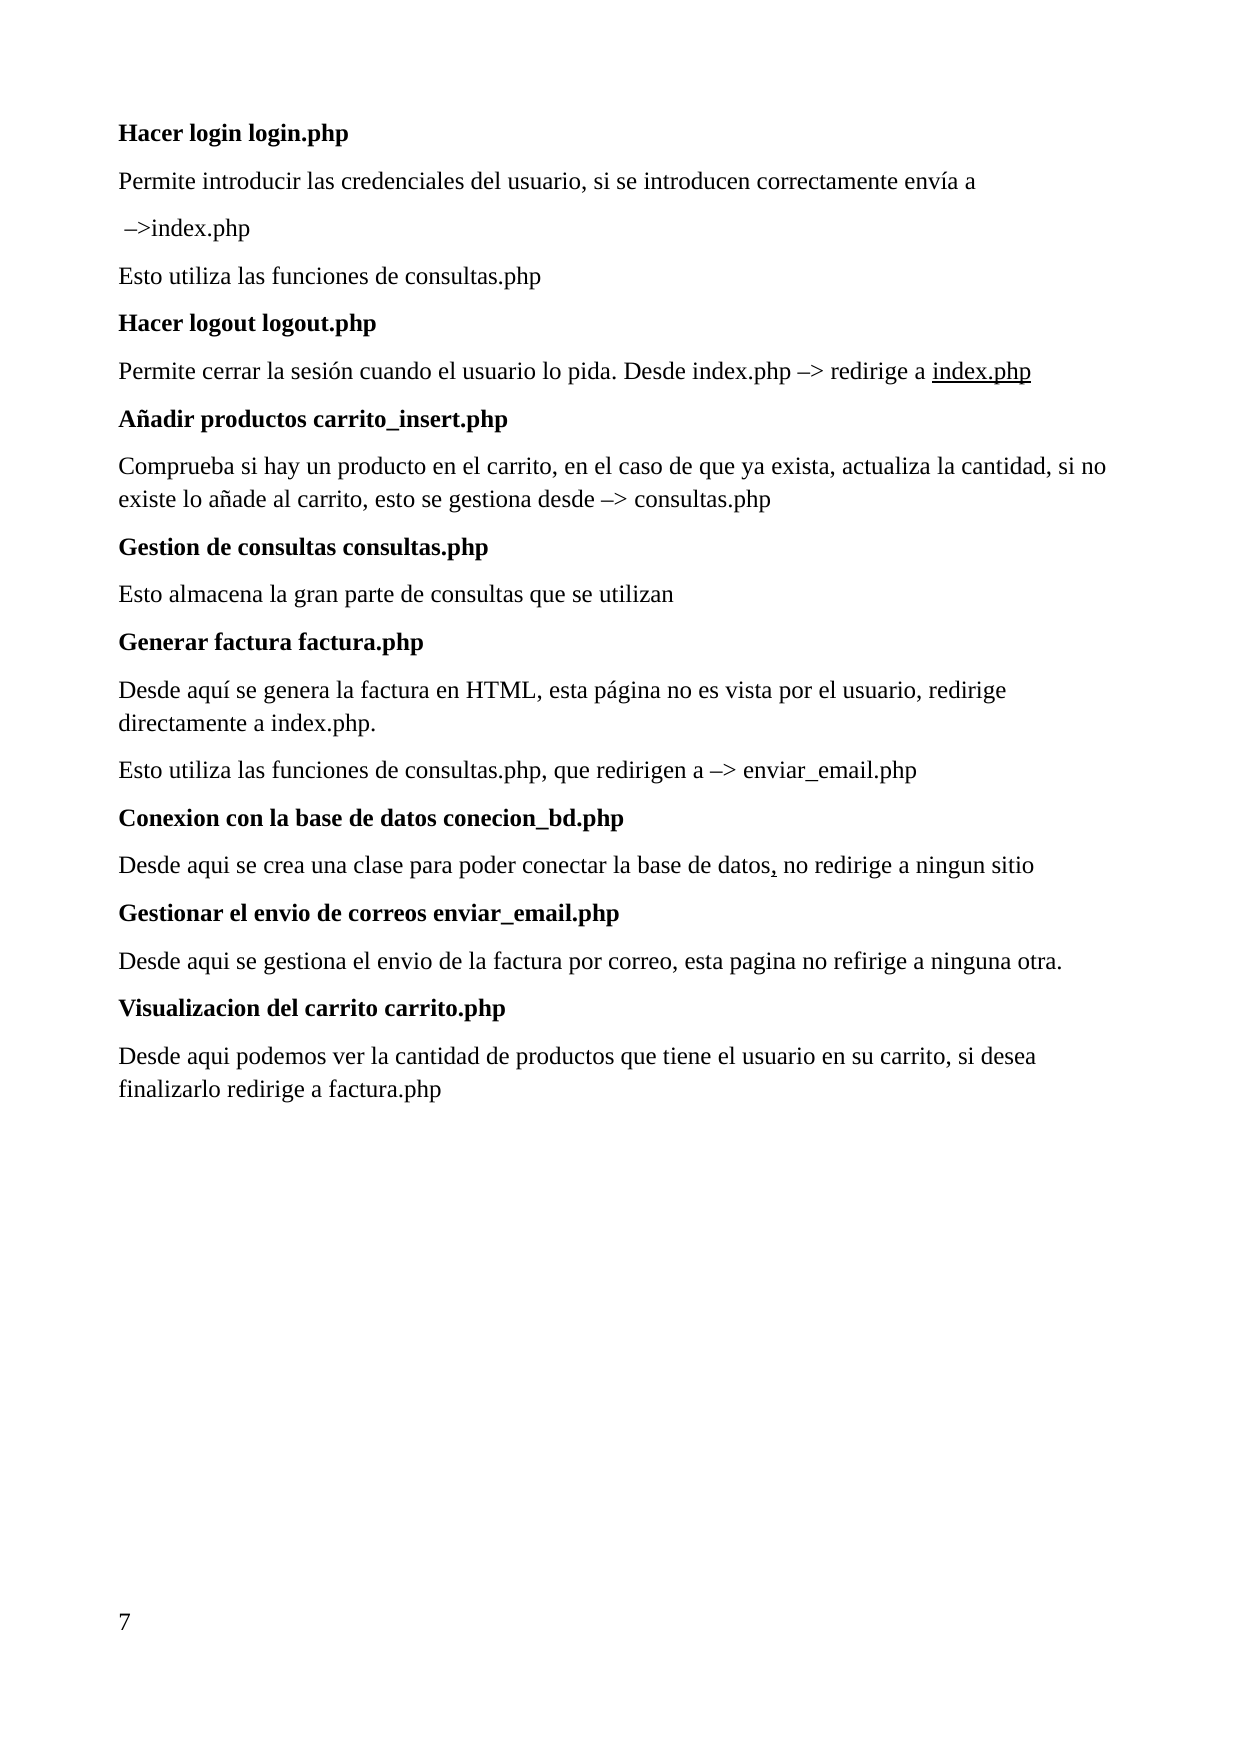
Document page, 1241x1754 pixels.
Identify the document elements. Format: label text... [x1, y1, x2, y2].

text Esto utiliza las funciones de consultas.php, que redirigen a –> enviar_email.php [118, 755, 1122, 784]
text Hacer login login.php [118, 118, 1122, 147]
text Esto almacena la gran parte de consultas que se utilizan [118, 579, 1122, 608]
text Visualizacion del carrito carrito.php [118, 993, 1122, 1022]
text Desde aqui se crea una clase para poder conectar la base de datos, no redirige a ningun sitio [118, 851, 1122, 879]
text Desde aqui podemos ver la cantidad de productos que tiene el usuario en su carrito, si desea finalizarlo redirige a factura.php [118, 1041, 1122, 1103]
text Desde aqui se gestiona el envio de la factura por correo, esta pagina no refirige a ninguna otra. [118, 946, 1122, 974]
text –>index.php [118, 213, 1122, 242]
text Desde aquí se genera la factura en HTML, esta página no es vista por el usuario, redirige directamente a index.php. [118, 675, 1122, 737]
text Esto utiliza las funciones de consultas.php [118, 261, 1122, 290]
text Conexion con la base de datos conecion_bd.php [118, 803, 1122, 832]
text Permite introducir las credenciales del usuario, si se introducen correctamente envía a [118, 166, 1122, 194]
text Gestion de consultas consultas.php [118, 532, 1122, 561]
text Permite cerrar la sesión cuando el usuario lo pida. Desde index.php –> redirige a index.php [118, 356, 1122, 385]
text Hacer logout logout.php [118, 308, 1122, 337]
text Añadir productos carrito_insert.php [118, 404, 1122, 432]
text Generar factura factura.php [118, 627, 1122, 656]
text Comprueba si hay un producto en el carrito, en el caso de que ya exista, actualiza la cantidad, si no existe lo añade al carrito, esto se gestiona desde –> consultas.php [118, 451, 1122, 513]
text Gestionar el envio de correos enviar_email.php [118, 898, 1122, 927]
